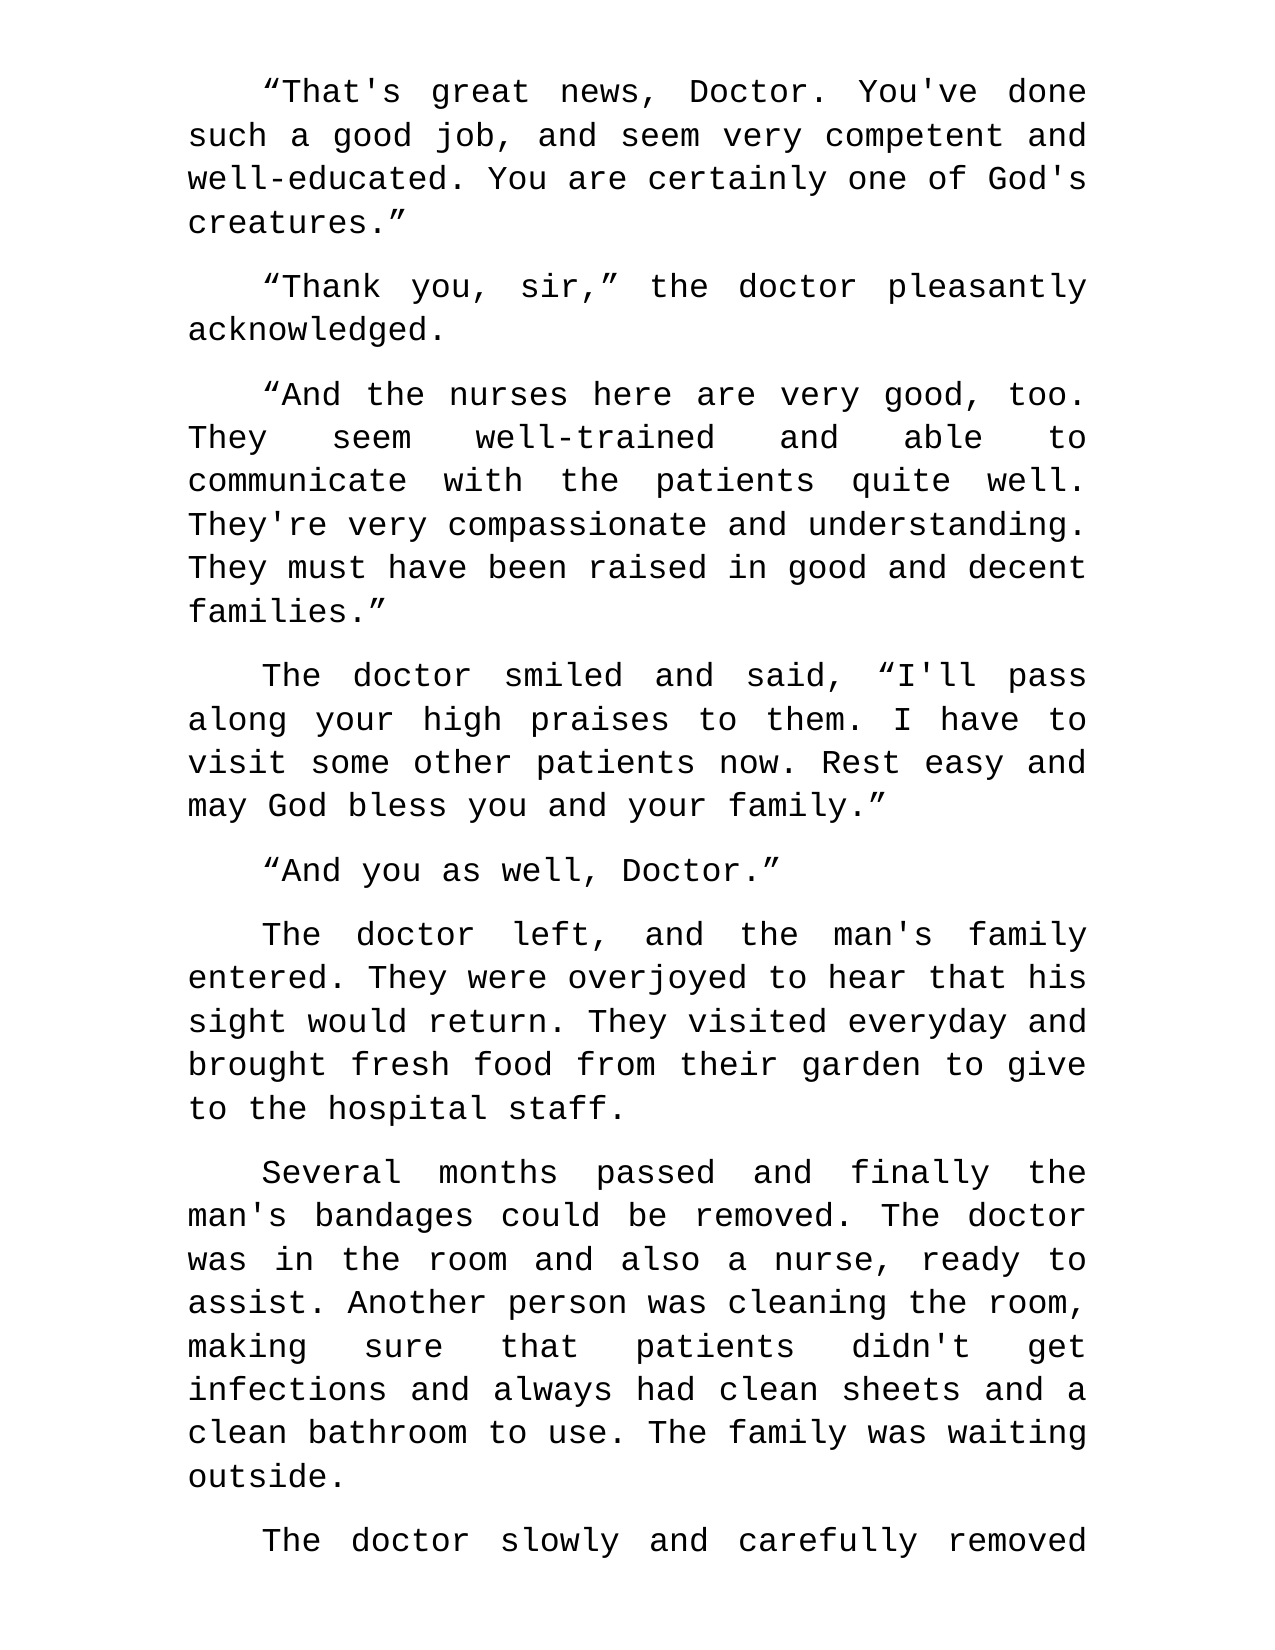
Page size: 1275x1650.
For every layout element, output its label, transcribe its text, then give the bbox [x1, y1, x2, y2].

text “And you as well, Doctor.” [187, 853, 1087, 891]
text The doctor smiled and said, “I'll pass along your high praises to them. I have to visit some other patients now. Rest easy and may God bless you and your family.” [187, 659, 1087, 827]
text “That's great news, Doctor. You've done such a good job, and seem very competent and well-educated. You are certainly one of God's creatures.” [187, 75, 1087, 243]
text Several months passed and finally the man's bandages could be removed. The doctor was in the room and also a nurse, ready to assist. Another person was cleaning the room, making sure that patients didn't get infections and always had clean sheets and a clean bathroom to use. The family was waiting outside. [187, 1156, 1087, 1497]
text “Thank you, sir,” the doctor pleasantly acknowledged. [187, 269, 1087, 351]
text “And the nurses here are very good, too. They seem well-trained and able to communicate with the patients quite well. They're very compassionate and understanding. They must have been raised in good and decent families.” [187, 377, 1087, 632]
text The doctor left, and the man's family entered. They were overjoyed to hear that his sight would return. They visited everyday and brought fresh food from their garden to give to the hospital staff. [187, 918, 1087, 1129]
text The doctor slowly and carefully removed [187, 1524, 1087, 1562]
